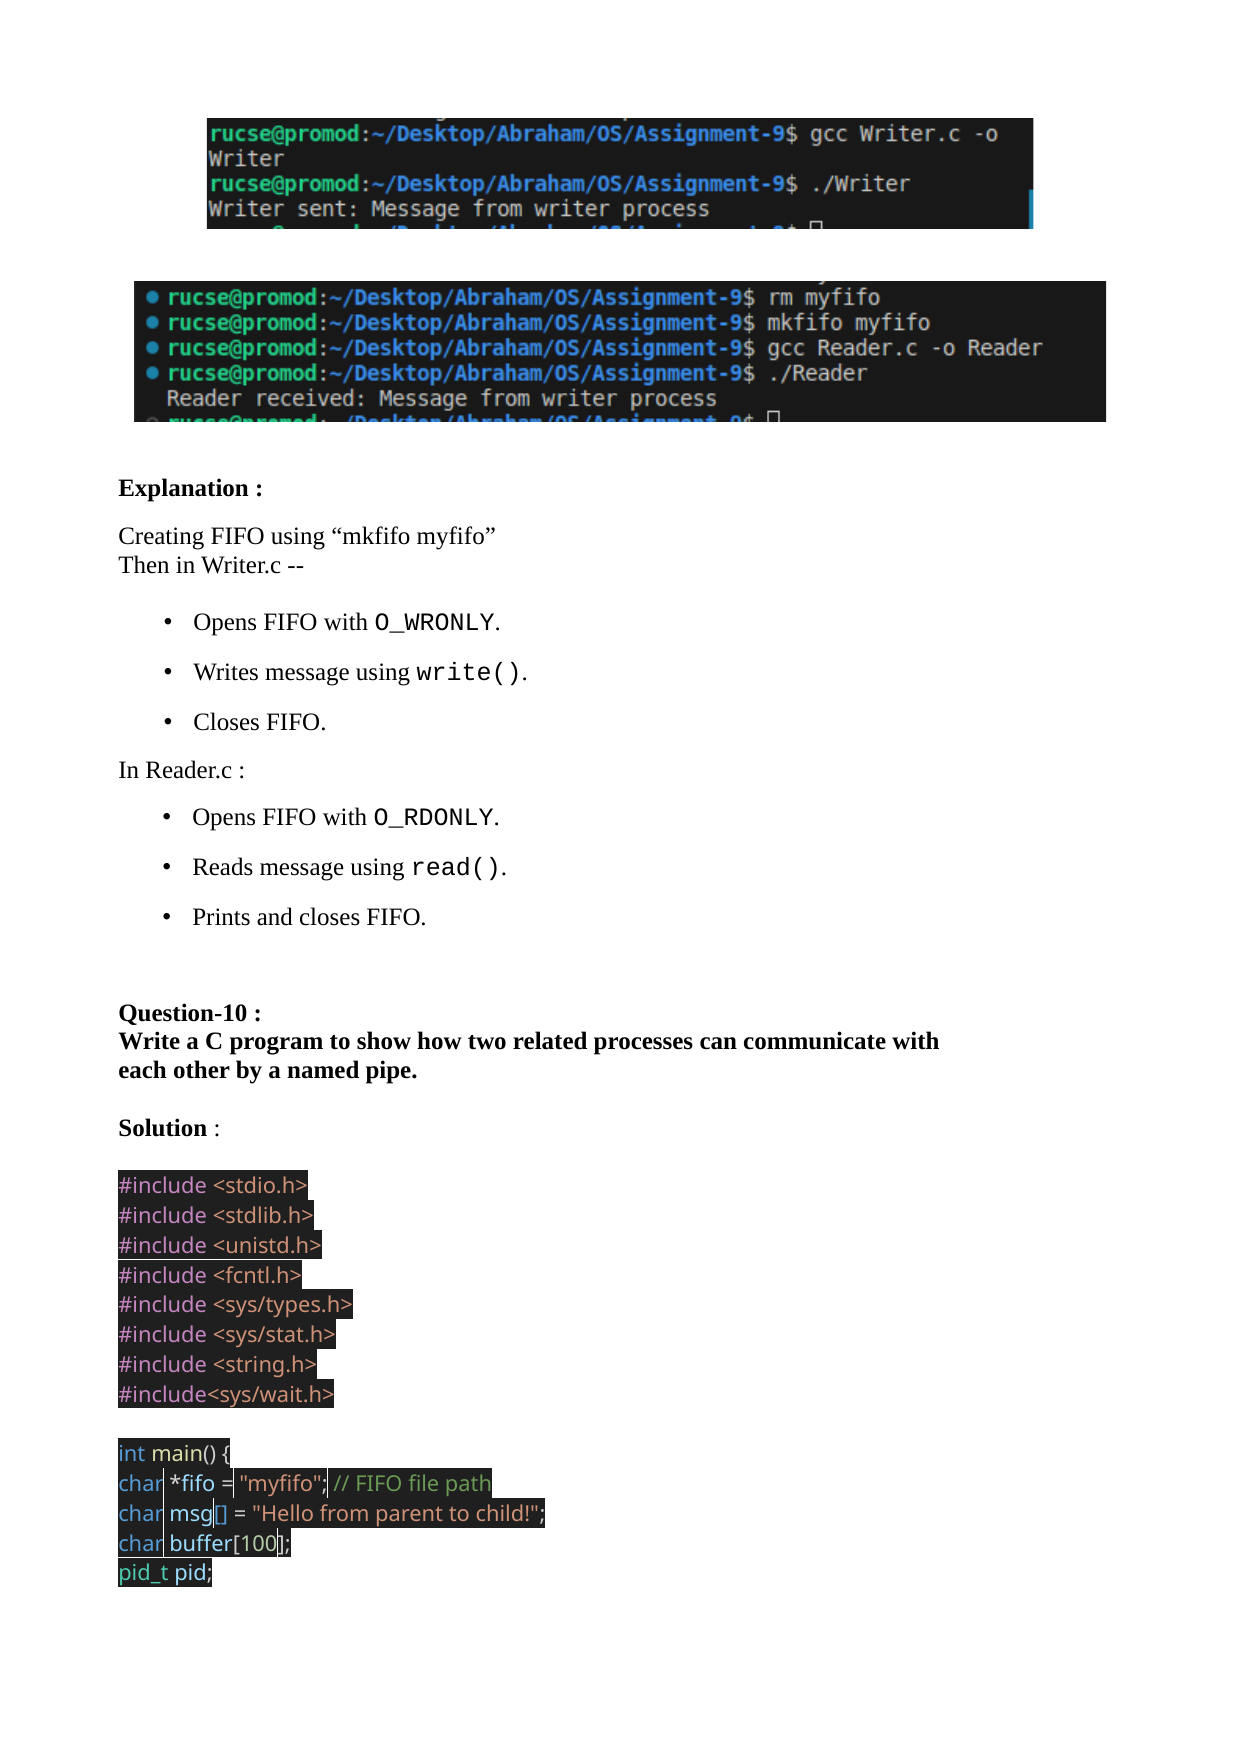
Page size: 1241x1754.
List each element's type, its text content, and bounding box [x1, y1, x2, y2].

text #include<sys/wait.h> [118, 1379, 1122, 1408]
text In Reader.c : [118, 755, 1122, 784]
text #include <unistd.h> [118, 1230, 1122, 1259]
text Solution : #include <stdio.h> [118, 1113, 1122, 1200]
text #include <fcntl.h> [118, 1259, 1122, 1289]
text Creating FIFO using “mkfifo myfifo” [118, 521, 1122, 550]
text Question-10 : [118, 998, 1122, 1026]
list Prints and closes FIFO. [162, 902, 1122, 931]
list Closes FIFO. [164, 707, 1122, 736]
text #include <sys/types.h> [118, 1289, 1122, 1319]
text each other by a named pipe. [118, 1055, 1122, 1084]
list Writes message using write(). [164, 657, 1122, 688]
text int main() { [118, 1438, 1122, 1468]
text #include <sys/stat.h> [118, 1319, 1122, 1349]
text #include <stdlib.h> [118, 1200, 1122, 1230]
text char msg[] = "Hello from parent to child!"; [118, 1498, 1122, 1528]
text #include <string.h> [118, 1349, 1122, 1379]
text char buffer[100]; [118, 1528, 1122, 1557]
text Explanation : [118, 473, 1122, 502]
picture [206, 118, 1034, 229]
picture [134, 281, 1107, 422]
list Opens FIFO with O_WRONLY. [164, 607, 1122, 638]
text Then in Writer.c -- [118, 550, 1122, 578]
text Write a C program to show how two related processes can communicate with [118, 1026, 1122, 1055]
text pid_t pid; [118, 1557, 1122, 1587]
list Opens FIFO with O_RDONLY. [162, 802, 1122, 833]
text char *fifo = "myfifo"; // FIFO file path [118, 1468, 1122, 1498]
list Reads message using read(). [162, 852, 1122, 883]
